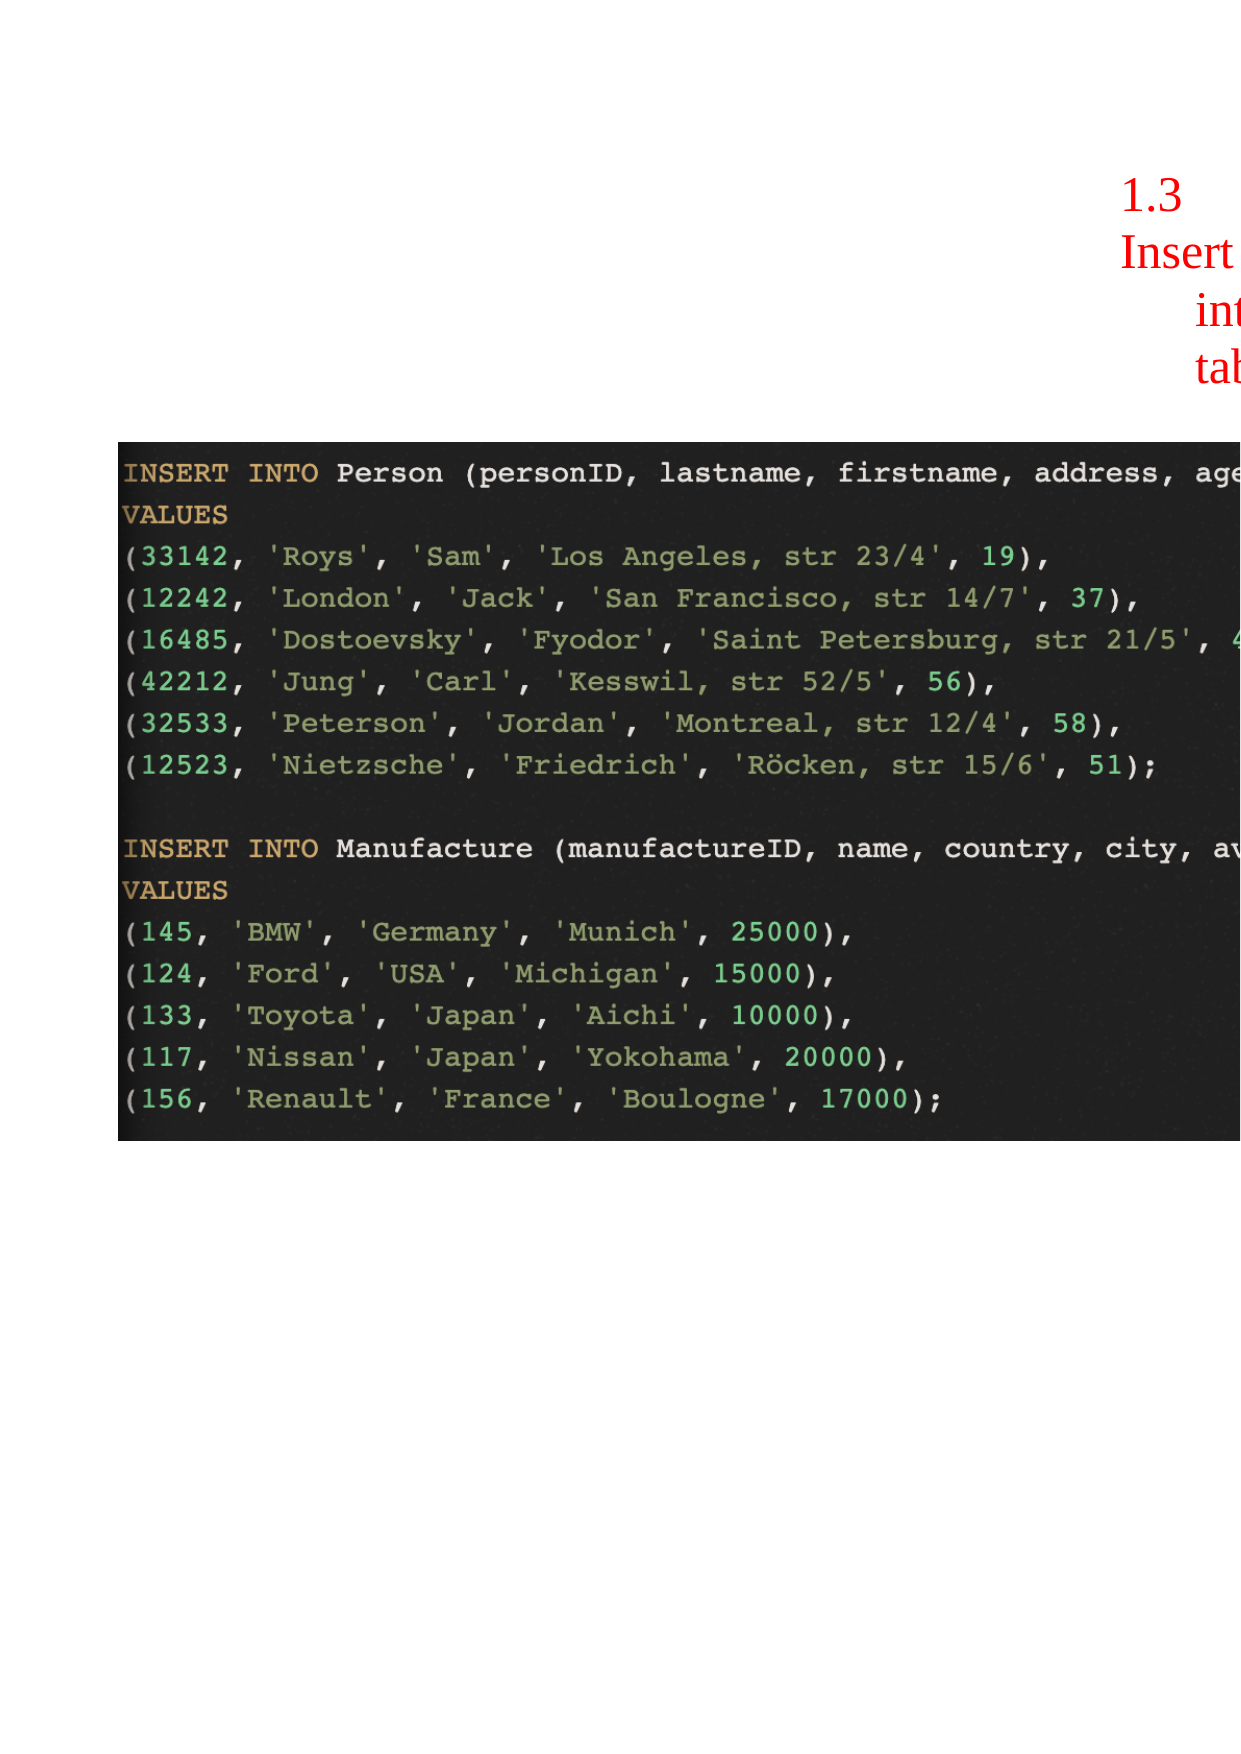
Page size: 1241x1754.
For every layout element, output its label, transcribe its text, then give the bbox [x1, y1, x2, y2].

list Insert into tables [1120, 165, 1240, 395]
